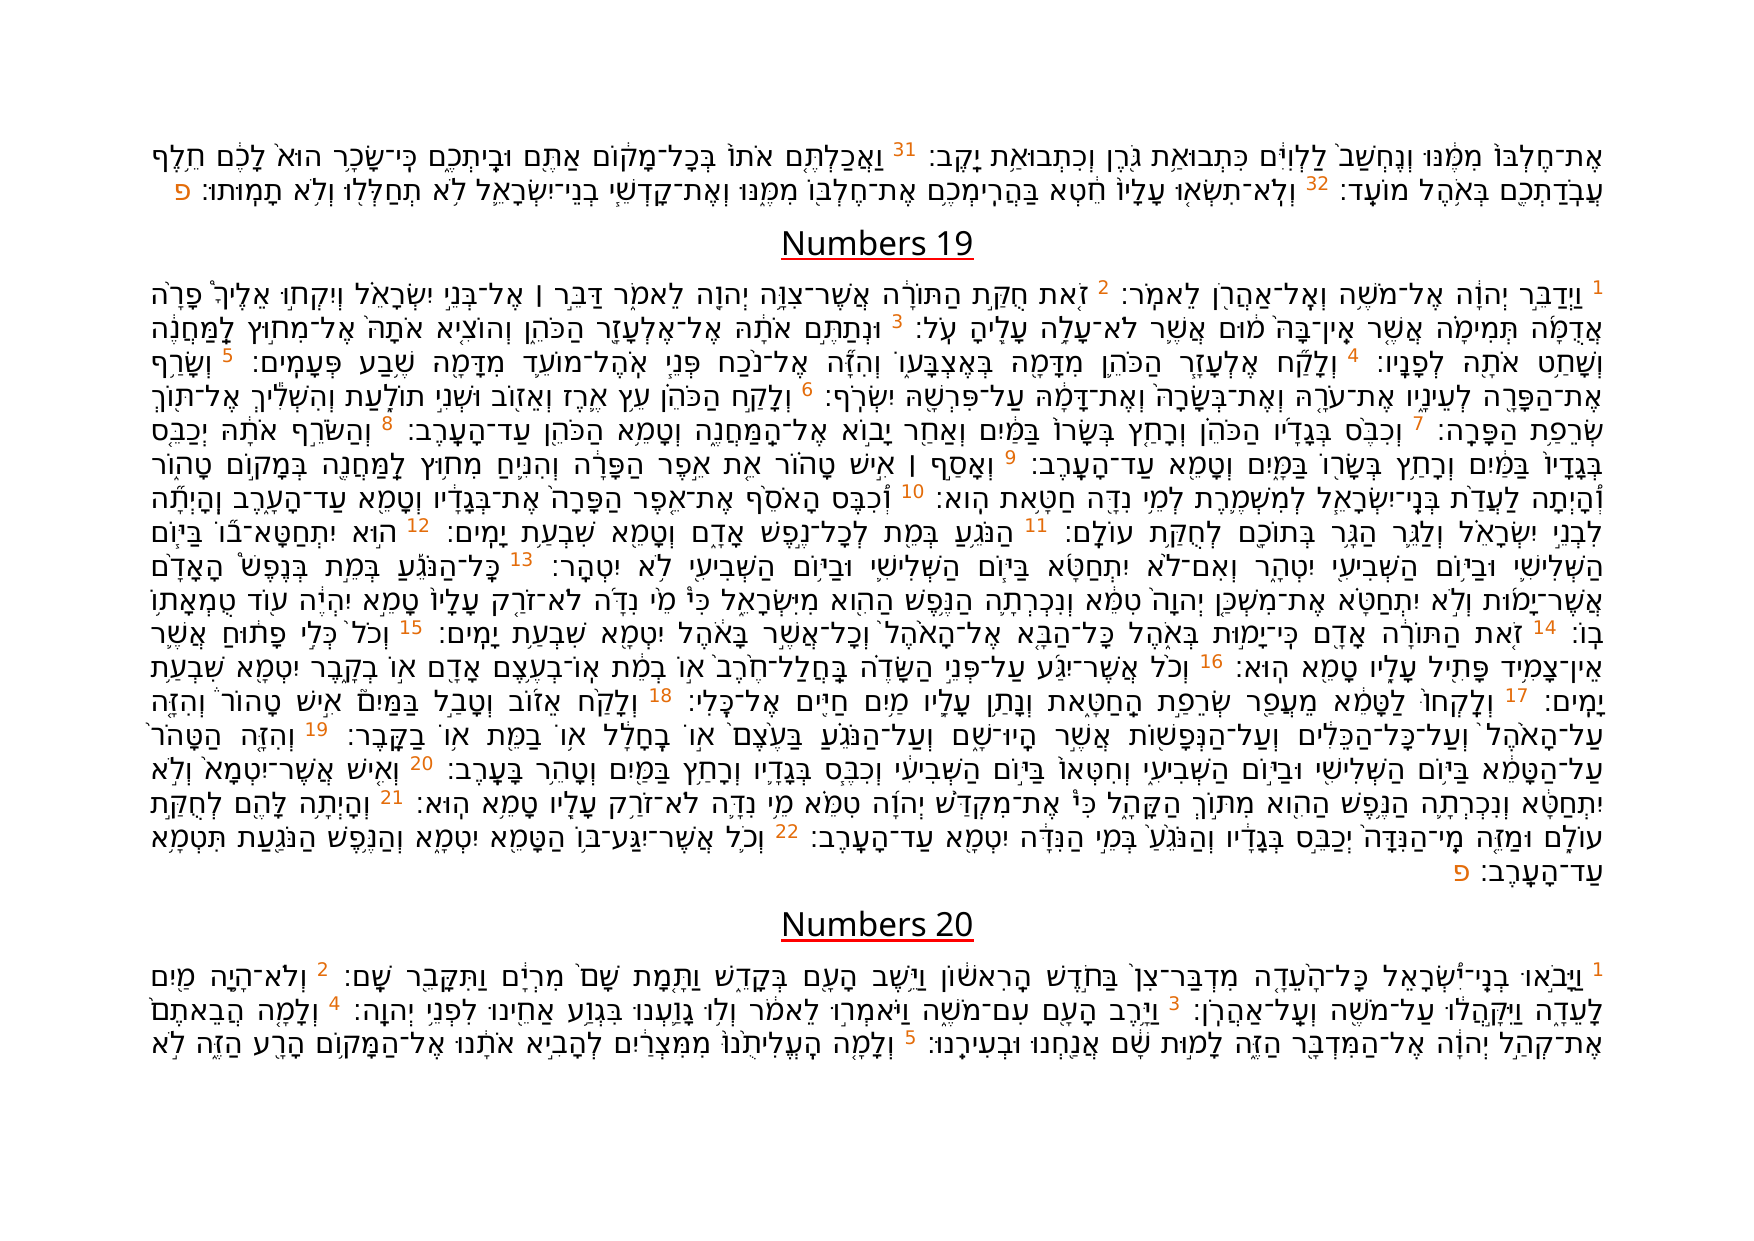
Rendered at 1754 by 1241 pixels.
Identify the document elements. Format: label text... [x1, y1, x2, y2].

text Numbers 19 [150, 219, 1604, 265]
text Numbers 20 [150, 901, 1604, 946]
text 25 וַיְדַבֵּ֥ר יְהוָ֖ה אֶל־מֹשֶׁ֥ה לֵּאמֹֽר׃ ‬‬‬26 וְאֶל־הַלְוִיִּ֣ם תְּדַבֵּר֮ וְאָמַרְתָּ֣ אֲלֵהֶם֒ כִּֽי־תִ֠קְחוּ מֵאֵ֨ת בְּנֵֽי־יִשְׂרָאֵ֜ל אֶת־הַֽמַּעֲשֵׂ֗ר אֲשֶׁ֨ר נָתַ֧תִּי לָכֶ֛ם מֵאִתָּ֖ם בְּנַחֲלַתְכֶ֑ם וַהֲרֵמֹתֶ֤ם מִמֶּ֙נּוּ֙ תְּרוּמַ֣ת יְהוָ֔ה מַעֲשֵׂ֖ר מִן־הַֽמַּעֲשֵֽׂר׃ ‬‬‬27 וְנֶחְשַׁ֥ב לָכֶ֖ם תְּרוּמַתְכֶ֑ם כַּדָּגָן֙ מִן־הַגֹּ֔רֶן וְכַֽמְלֵאָ֖ה מִן־הַיָּֽקֶב׃ ‬‬‬28 כֵּ֣ן תָּרִ֤ימוּ גַם־אַתֶּם֙ תְּרוּמַ֣ת יְהוָ֔ה מִכֹּל֙ מַעְשְׂרֹ֣תֵיכֶ֔ם אֲשֶׁ֣ר תִּקְח֔וּ מֵאֵ֖ת בְּנֵ֣י יִשְׂרָאֵ֑ל וּנְתַתֶּ֤ם מִמֶּ֙נּוּ֙ אֶת־תְּרוּמַ֣ת יְהוָ֔ה לְאַהֲרֹ֖ן הַכֹּהֵֽן׃ ‬‬‬29 מִכֹּל֙ מַתְּנֹ֣תֵיכֶ֔ם תָּרִ֕ימוּ אֵ֖ת כָּל־תְּרוּמַ֣ת יְהוָ֑ה מִכָּל־חֶלְבּ֔וֹ אֶֽת־מִקְדְּשׁ֖וֹ מִמֶּֽנּוּ׃ ‬‬‬30 וְאָמַרְתָּ֖ אֲלֵהֶ֑ם בַּהֲרִֽימְכֶ֤ם אֶת־חֶלְבּוֹ֙ מִמֶּ֔נּוּ וְנֶחְשַׁב֙ לַלְוִיִּ֔ם כִּתְבוּאַ֥ת גֹּ֖רֶן וְכִתְבוּאַ֥ת יָֽקֶב׃ ‬‬‬31 וַאֲכַלְתֶּ֤ם אֹתוֹ֙ בְּכָל־מָק֔וֹם אַתֶּ֖ם וּבֵֽיתְכֶ֑ם כִּֽי־שָׂכָ֥ר הוּא֙ לָכֶ֔ם חֵ֥לֶף עֲבֹֽדַתְכֶ֖ם בְּאֹ֥הֶל מוֹעֵֽד׃ ‬‬‬32 וְלֹֽא־תִשְׂא֤וּ עָלָיו֙ חֵ֔טְא בַּהֲרִֽימְכֶ֥ם אֶת־חֶלְבּ֖וֹ מִמֶּ֑נּוּ וְאֶת־קָדְשֵׁ֧י בְנֵי־יִשְׂרָאֵ֛ל לֹ֥א תְחַלְּל֖וּ וְלֹ֥א תָמֽוּתוּ׃ פ ‬‬‬‬‬‬‬‬‬‬‬ [150, 139, 1604, 207]
text 1 וַיְדַבֵּ֣ר יְהוָ֔ה אֶל־מֹשֶׁ֥ה וְאֶֽל־אַהֲרֹ֖ן לֵאמֹֽר׃ 2 זֹ֚את חֻקַּ֣ת הַתּוֹרָ֔ה אֲשֶׁר־צִוָּ֥ה יְהוָ֖ה לֵאמֹ֑ר דַּבֵּ֣ר ׀ אֶל־בְּנֵ֣י יִשְׂרָאֵ֗ל וְיִקְח֣וּ אֵלֶיךָ֩ פָרָ֨ה אֲדֻמָּ֜ה תְּמִימָ֗ה אֲשֶׁ֤ר אֵֽין־בָּהּ֙ מ֔וּם אֲשֶׁ֛ר לֹא־עָלָ֥ה עָלֶ֖יהָ עֹֽל׃ ‬‬‬3 וּנְתַתֶּ֣ם אֹתָ֔הּ אֶל־אֶלְעָזָ֖ר הַכֹּהֵ֑ן וְהוֹצִ֤יא אֹתָהּ֙ אֶל־מִח֣וּץ לַֽמַּחֲנֶ֔ה וְשָׁחַ֥ט אֹתָ֖הּ לְפָנָֽיו׃ ‬‬‬4 וְלָקַ֞ח אֶלְעָזָ֧ר הַכֹּהֵ֛ן מִדָּמָ֖הּ בְּאֶצְבָּע֑וֹ וְהִזָּ֞ה אֶל־נֹ֨כַח פְּנֵ֧י אֹֽהֶל־מוֹעֵ֛ד מִדָּמָ֖הּ שֶׁ֥בַע פְּעָמִֽים׃ ‬‬‬5 וְשָׂרַ֥ף אֶת־הַפָּרָ֖ה לְעֵינָ֑יו אֶת־עֹרָ֤הּ וְאֶת־בְּשָׂרָהּ֙ וְאֶת־דָּמָ֔הּ עַל־פִּרְשָׁ֖הּ יִשְׂרֹֽף׃ ‬‬‬6 וְלָקַ֣ח הַכֹּהֵ֗ן עֵ֥ץ אֶ֛רֶז וְאֵז֖וֹב וּשְׁנִ֣י תוֹלָ֑עַת וְהִשְׁלִ֕יךְ אֶל־תּ֖וֹךְ שְׂרֵפַ֥ת הַפָּרָֽה׃ ‬‬‬7 וְכִבֶּ֨ס בְּגָדָ֜יו הַכֹּהֵ֗ן וְרָחַ֤ץ בְּשָׂרוֹ֙ בַּמַּ֔יִם וְאַחַ֖ר יָב֣וֹא אֶל־הַֽמַּחֲנֶ֑ה וְטָמֵ֥א הַכֹּהֵ֖ן עַד־הָעָֽרֶב׃ ‬‬‬8 וְהַשֹּׂרֵ֣ף אֹתָ֔הּ יְכַבֵּ֤ס בְּגָדָיו֙ בַּמַּ֔יִם וְרָחַ֥ץ בְּשָׂר֖וֹ בַּמָּ֑יִם וְטָמֵ֖א עַד־הָעָֽרֶב׃ ‬‬‬9 וְאָסַ֣ף ׀ אִ֣ישׁ טָה֗וֹר אֵ֚ת אֵ֣פֶר הַפָּרָ֔ה וְהִנִּ֛יחַ מִח֥וּץ לַֽמַּחֲנֶ֖ה בְּמָק֣וֹם טָה֑וֹר וְ֠הָיְתָה לַעֲדַ֨ת בְּנֵֽי־יִשְׂרָאֵ֧ל לְמִשְׁמֶ֛רֶת לְמֵ֥י נִדָּ֖ה חַטָּ֥את הִֽוא׃ ‬‬‬10 וְ֠כִבֶּס הָאֹסֵ֨ף אֶת־אֵ֤פֶר הַפָּרָה֙ אֶת־בְּגָדָ֔יו וְטָמֵ֖א עַד־הָעָ֑רֶב וְֽהָיְתָ֞ה לִבְנֵ֣י יִשְׂרָאֵ֗ל וְלַגֵּ֛ר הַגָּ֥ר בְּתוֹכָ֖ם לְחֻקַּ֥ת עוֹלָֽם׃ ‬‬‬11 הַנֹּגֵ֥עַ בְּמֵ֖ת לְכָל־נֶ֣פֶשׁ אָדָ֑ם וְטָמֵ֖א שִׁבְעַ֥ת יָמִֽים׃ ‬‬‬12 ה֣וּא יִתְחַטָּא־ב֞וֹ בַּיּ֧וֹם הַשְּׁלִישִׁ֛י וּבַיּ֥וֹם הַשְּׁבִיעִ֖י יִטְהָ֑ר וְאִם־לֹ֨א יִתְחַטָּ֜א בַּיּ֧וֹם הַשְּׁלִישִׁ֛י וּבַיּ֥וֹם הַשְּׁבִיעִ֖י לֹ֥א יִטְהָֽר׃ ‬‬‬13 כָּֽל־הַנֹּגֵ֡עַ בְּמֵ֣ת בְּנֶפֶשׁ֩ הָאָדָ֨ם אֲשֶׁר־יָמ֜וּת וְלֹ֣א יִתְחַטָּ֗א אֶת־מִשְׁכַּ֤ן יְהוָה֙ טִמֵּ֔א וְנִכְרְתָ֛ה הַנֶּ֥פֶשׁ הַהִ֖וא מִיִּשְׂרָאֵ֑ל כִּי֩ מֵ֨י נִדָּ֜ה לֹא־זֹרַ֤ק עָלָיו֙ טָמֵ֣א יִהְיֶ֔ה ע֖וֹד טֻמְאָת֥וֹ בֽוֹ׃ ‬‬‬14 זֹ֚את הַתּוֹרָ֔ה אָדָ֖ם כִּֽי־יָמ֣וּת בְּאֹ֑הֶל כָּל־הַבָּ֤א אֶל־הָאֹ֙הֶל֙ וְכָל־אֲשֶׁ֣ר בָּאֹ֔הֶל יִטְמָ֖א שִׁבְעַ֥ת יָמִֽים׃ ‬‬‬15 וְכֹל֙ כְּלִ֣י פָת֔וּחַ אֲשֶׁ֛ר אֵין־צָמִ֥יד פָּתִ֖יל עָלָ֑יו טָמֵ֖א הֽוּא׃ ‬‬‬16 וְכֹ֨ל אֲשֶׁר־יִגַּ֜ע עַל־פְּנֵ֣י הַשָּׂדֶ֗ה בּֽ͏ַחֲלַל־חֶ֙רֶב֙ א֣וֹ בְמֵ֔ת אֽוֹ־בְעֶ֥צֶם אָדָ֖ם א֣וֹ בְקָ֑בֶר יִטְמָ֖א שִׁבְעַ֥ת יָמִֽים׃ ‬‬‬17 וְלָֽקְחוּ֙ לַטָּמֵ֔א מֵעֲפַ֖ר שְׂרֵפַ֣ת הַֽחַטָּ֑את וְנָתַ֥ן עָלָ֛יו מַ֥יִם חַיִּ֖ים אֶל־כֶּֽלִי׃ ‬‬‬18 וְלָקַ֨ח אֵז֜וֹב וְטָבַ֣ל בַּמַּיִם֮ אִ֣ישׁ טָהוֹר֒ וְהִזָּ֤ה עַל־הָאֹ֙הֶל֙ וְעַל־כָּל־הַכֵּלִ֔ים וְעַל־הַנְּפָשׁ֖וֹת אֲשֶׁ֣ר הָֽיוּ־שָׁ֑ם וְעַל־הַנֹּגֵ֗עַ בַּעֶ֙צֶם֙ א֣וֹ בֶֽחָלָ֔ל א֥וֹ בַמֵּ֖ת א֥וֹ בַקָּֽבֶר׃ ‬‬‬19 וְהִזָּ֤ה הַטָּהֹר֙ עַל־הַטָּמֵ֔א בַּיּ֥וֹם הַשְּׁלִישִׁ֖י וּבַיּ֣וֹם הַשְּׁבִיעִ֑י וְחִטְּאוֹ֙ בַּיּ֣וֹם הַשְּׁבִיעִ֔י וְכִבֶּ֧ס בְּגָדָ֛יו וְרָחַ֥ץ בַּמַּ֖יִם וְטָהֵ֥ר בָּעָֽרֶב׃ ‬‬‬20 וְאִ֤ישׁ אֲשֶׁר־יִטְמָא֙ וְלֹ֣א יִתְחַטָּ֔א וְנִכְרְתָ֛ה הַנֶּ֥פֶשׁ הַהִ֖וא מִתּ֣וֹךְ הַקָּהָ֑ל כִּי֩ אֶת־מִקְדַּ֨שׁ יְהוָ֜ה טִמֵּ֗א מֵ֥י נִדָּ֛ה לֹא־זֹרַ֥ק עָלָ֖יו טָמֵ֥א הֽוּא׃ ‬‬‬21 וְהָיְתָ֥ה לָּהֶ֖ם לְחֻקַּ֣ת עוֹלָ֑ם וּמַזֵּ֤ה מֵֽי־הַנִּדָּה֙ יְכַבֵּ֣ס בְּגָדָ֔יו וְהַנֹּגֵ֙עַ֙ בְּמֵ֣י הַנִּדָּ֔ה יִטְמָ֖א עַד־הָעָֽרֶב׃ ‬‬‬22 וְכֹ֛ל אֲשֶׁר־יִגַּע־בּ֥וֹ הַטָּמֵ֖א יִטְמָ֑א וְהַנֶּ֥פֶשׁ הַנֹּגַ֖עַת תִּטְמָ֥א עַד־הָעָֽרֶב׃ פ ‬‬‬‬‬‬‬‬‬‬‬‬‬‬‬‬‬‬‬‬‬‬‬‬ [150, 277, 1604, 888]
text 1 וַיָּבֹ֣אוּ בְנֵֽי־יִ֠שְׂרָאֵל כָּל־הָ֨עֵדָ֤ה מִדְבַּר־צִן֙ בַּחֹ֣דֶשׁ הָֽרִאשׁ֔וֹן וַיֵּ֥שֶׁב הָעָ֖ם בְּקָדֵ֑שׁ וַתָּ֤מָת שָׁם֙ מִרְיָ֔ם וַתִּקָּבֵ֖ר שָֽׁם׃ 2 וְלֹא־הָ֥יָה מַ֖יִם לָעֵדָ֑ה וַיִּקָּ֣הֲל֔וּ עַל־מֹשֶׁ֖ה וְעַֽל־אַהֲרֹֽן׃ ‬‬‬3 וַיָּ֥רֶב הָעָ֖ם עִם־מֹשֶׁ֑ה וַיֹּאמְר֣וּ לֵאמֹ֔ר וְל֥וּ גָוַ֛עְנוּ בִּגְוַ֥ע אַחֵ֖ינוּ לִפְנֵ֥י יְהוָֽה׃ ‬‬‬4 וְלָמָ֤ה הֲבֵאתֶם֙ אֶת־קְהַ֣ל יְהוָ֔ה אֶל־הַמִּדְבָּ֖ר הַזֶּ֑ה לָמ֣וּת שָׁ֔ם אֲנַ֖חְנוּ וּבְעִירֵֽנוּ׃ ‬‬‬5 וְלָמָ֤ה הֶֽעֱלִיתֻ֙נוּ֙ מִמִּצְרַ֔יִם לְהָבִ֣יא אֹתָ֔נוּ אֶל־הַמָּק֥וֹם הָרָ֖ע הַזֶּ֑ה לֹ֣א [150, 959, 1604, 1061]
